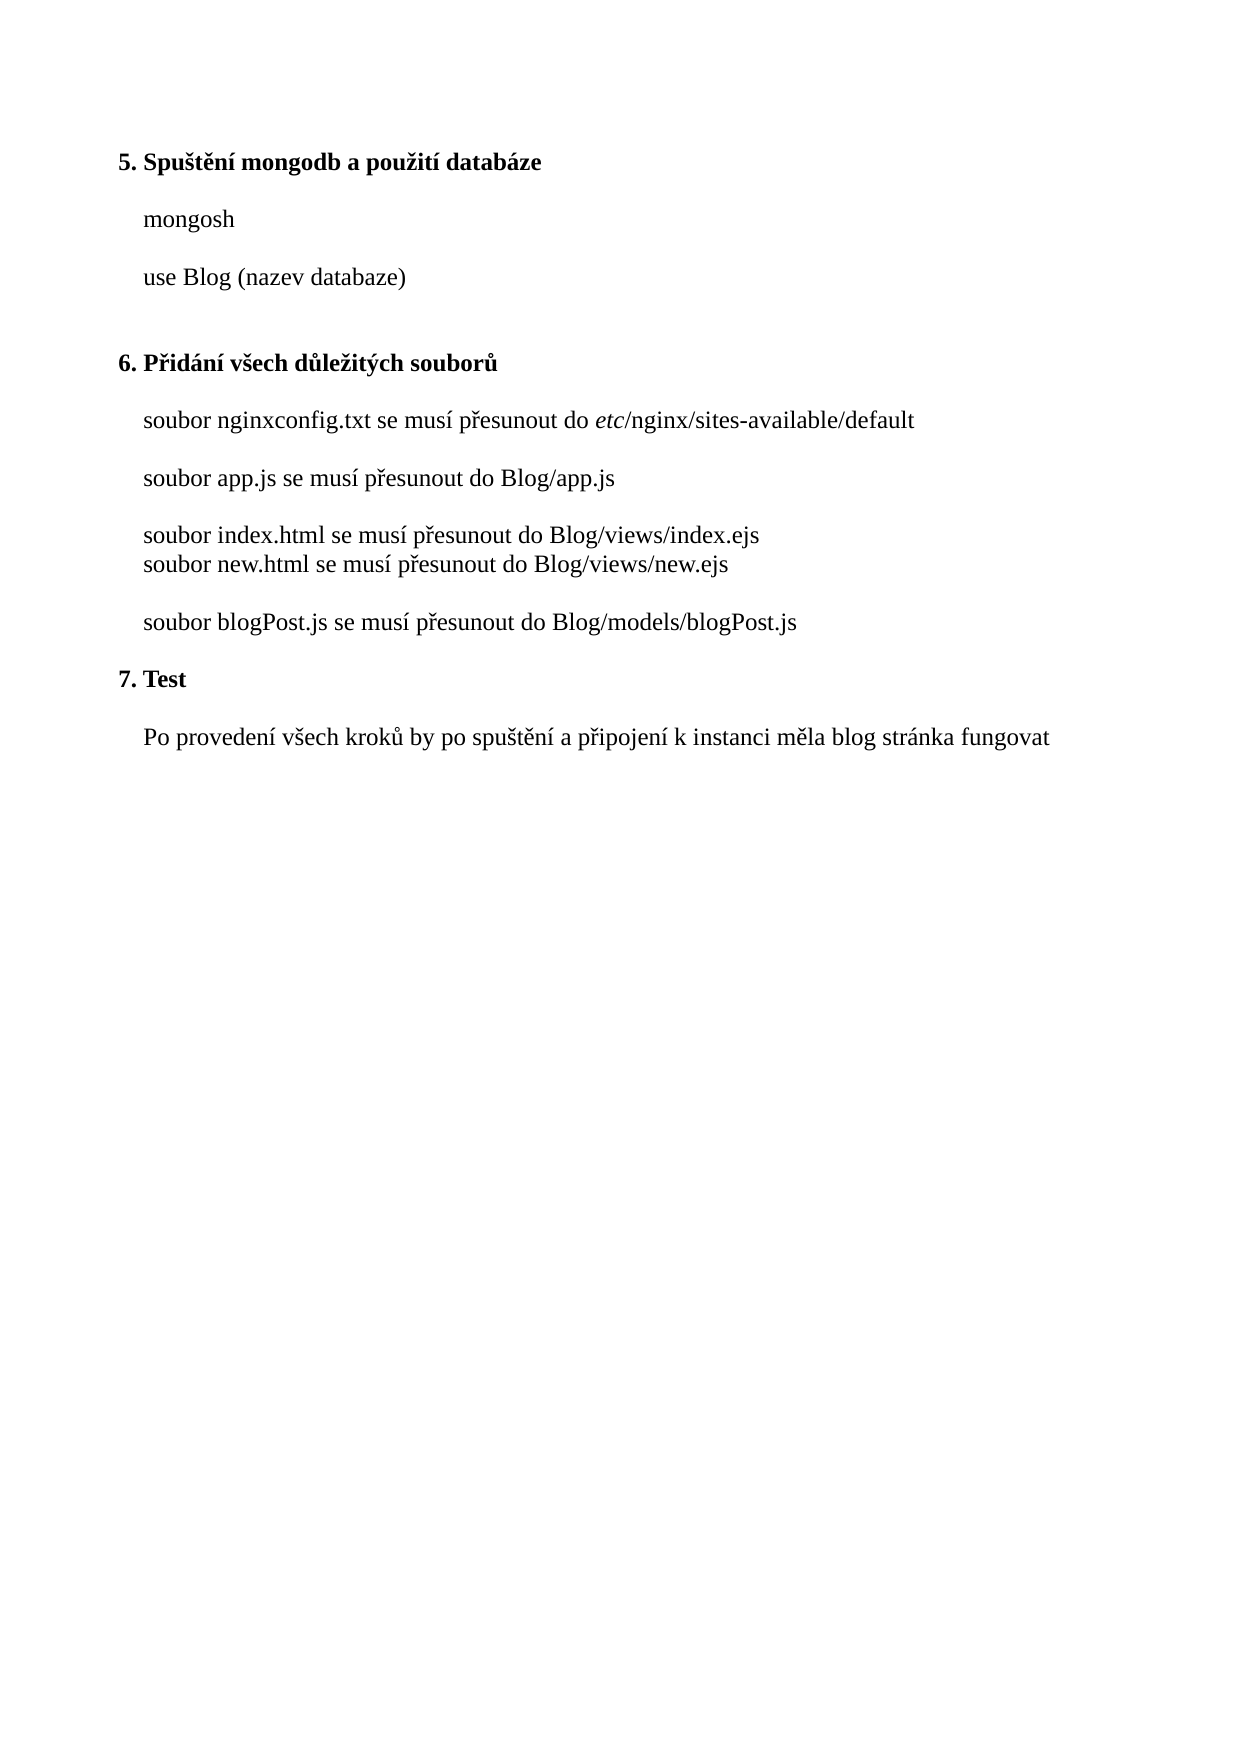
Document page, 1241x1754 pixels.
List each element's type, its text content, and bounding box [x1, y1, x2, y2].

text mongosh [118, 204, 1122, 233]
text soubor index.html se musí přesunout do Blog/views/index.ejs [118, 521, 1122, 549]
text 5. Spuštění mongodb a použití databáze [118, 147, 1122, 176]
text soubor blogPost.js se musí přesunout do Blog/models/blogPost.js [118, 607, 1122, 636]
text soubor new.html se musí přesunout do Blog/views/new.ejs [118, 549, 1122, 578]
text soubor nginxconfig.txt se musí přesunout do etc/nginx/sites-available/default [118, 406, 1122, 434]
text Po provedení všech kroků by po spuštění a připojení k instanci měla blog stránka fungovat [118, 722, 1122, 751]
text 7. Test [118, 664, 1122, 693]
text use Blog (nazev databaze) [118, 262, 1122, 291]
text 6. Přidání všech důležitých souborů [118, 348, 1122, 377]
text soubor app.js se musí přesunout do Blog/app.js [118, 463, 1122, 492]
